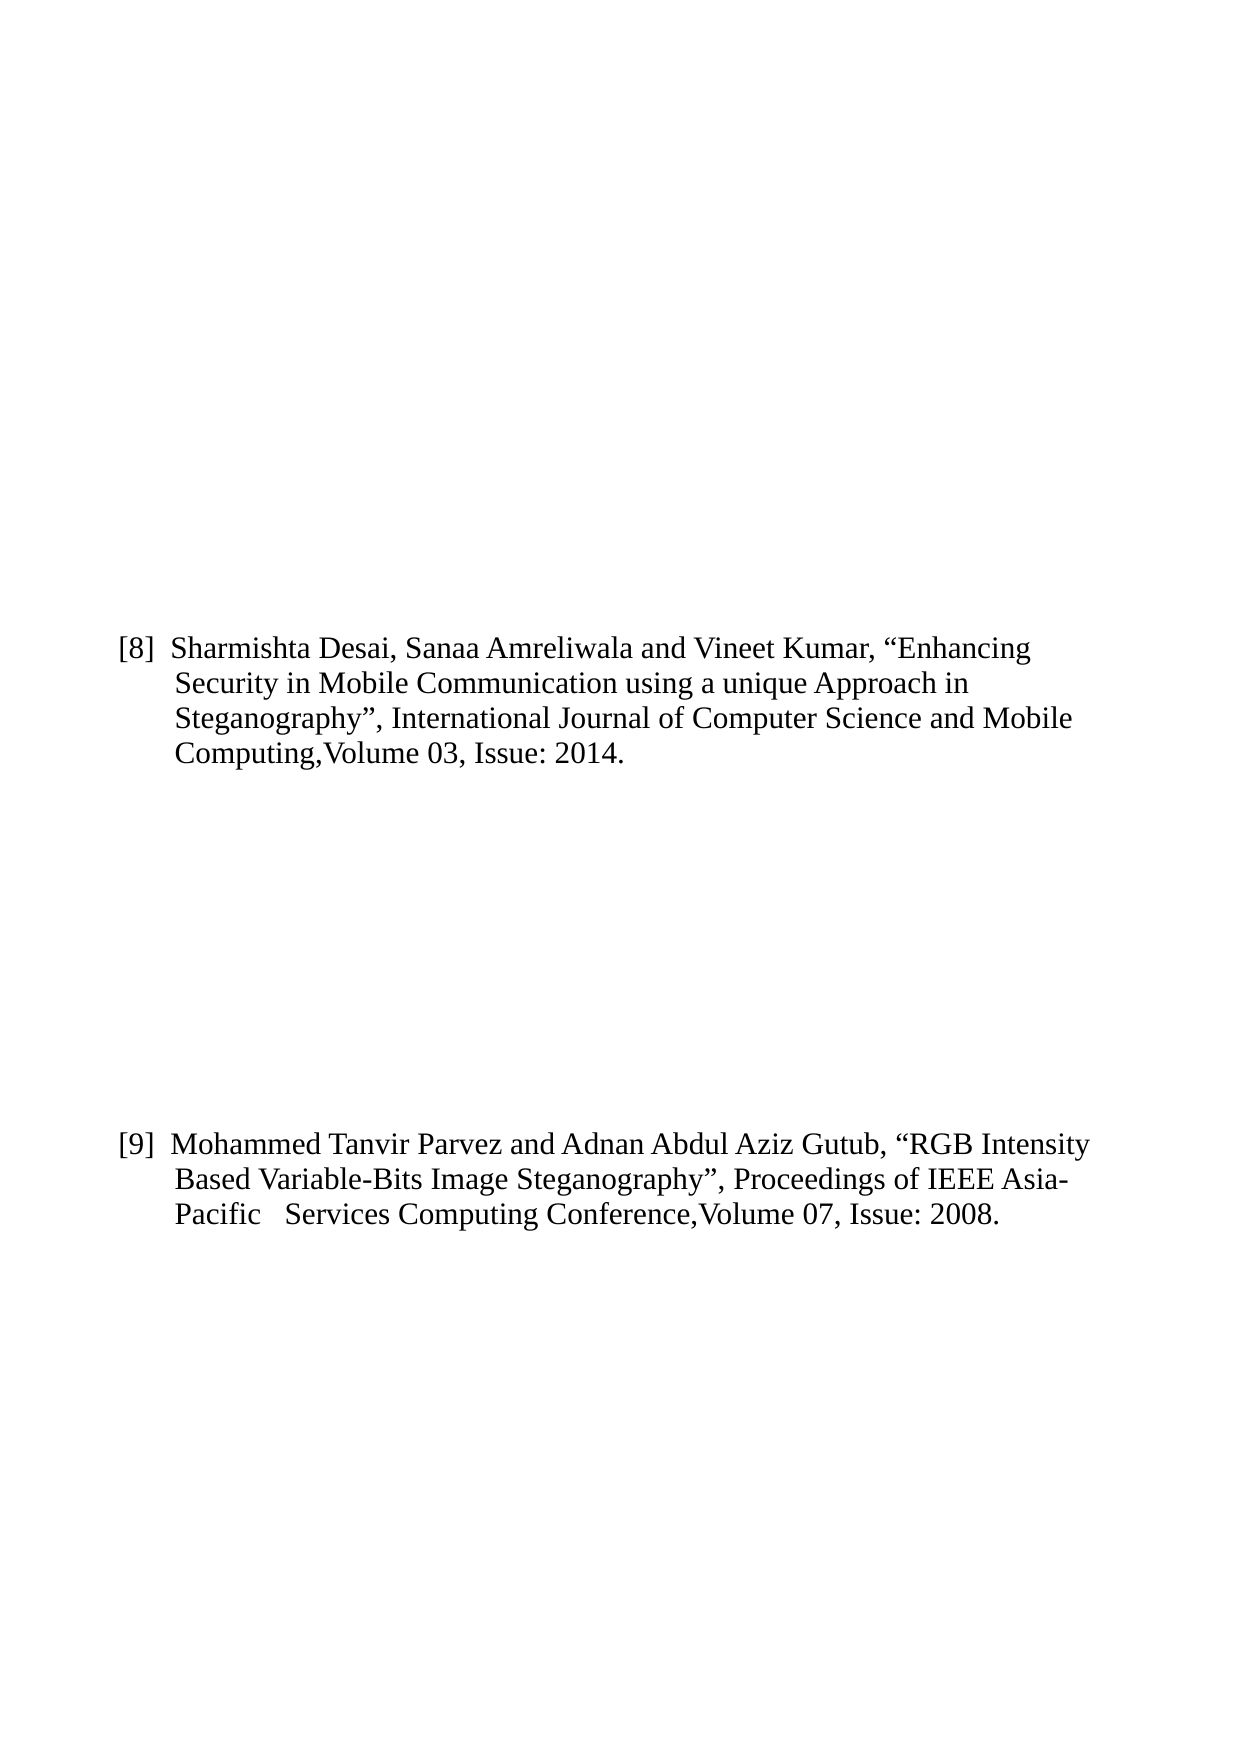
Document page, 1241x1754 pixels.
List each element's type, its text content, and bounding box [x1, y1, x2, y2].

title [9] Mohammed Tanvir Parvez and Adnan Abdul Aziz Gutub, “RGB Intensity Based Variable-Bits Image Steganography”, Proceedings of IEEE Asia- Pacific Services Computing Conference,Volume 07, Issue: 2008. [118, 1126, 1122, 1231]
title [8] Sharmishta Desai, Sanaa Amreliwala and Vineet Kumar, “Enhancing Security in Mobile Communication using a unique Approach in Steganography”, International Journal of Computer Science and Mobile Computing,Volume 03, Issue: 2014. [118, 631, 1122, 770]
